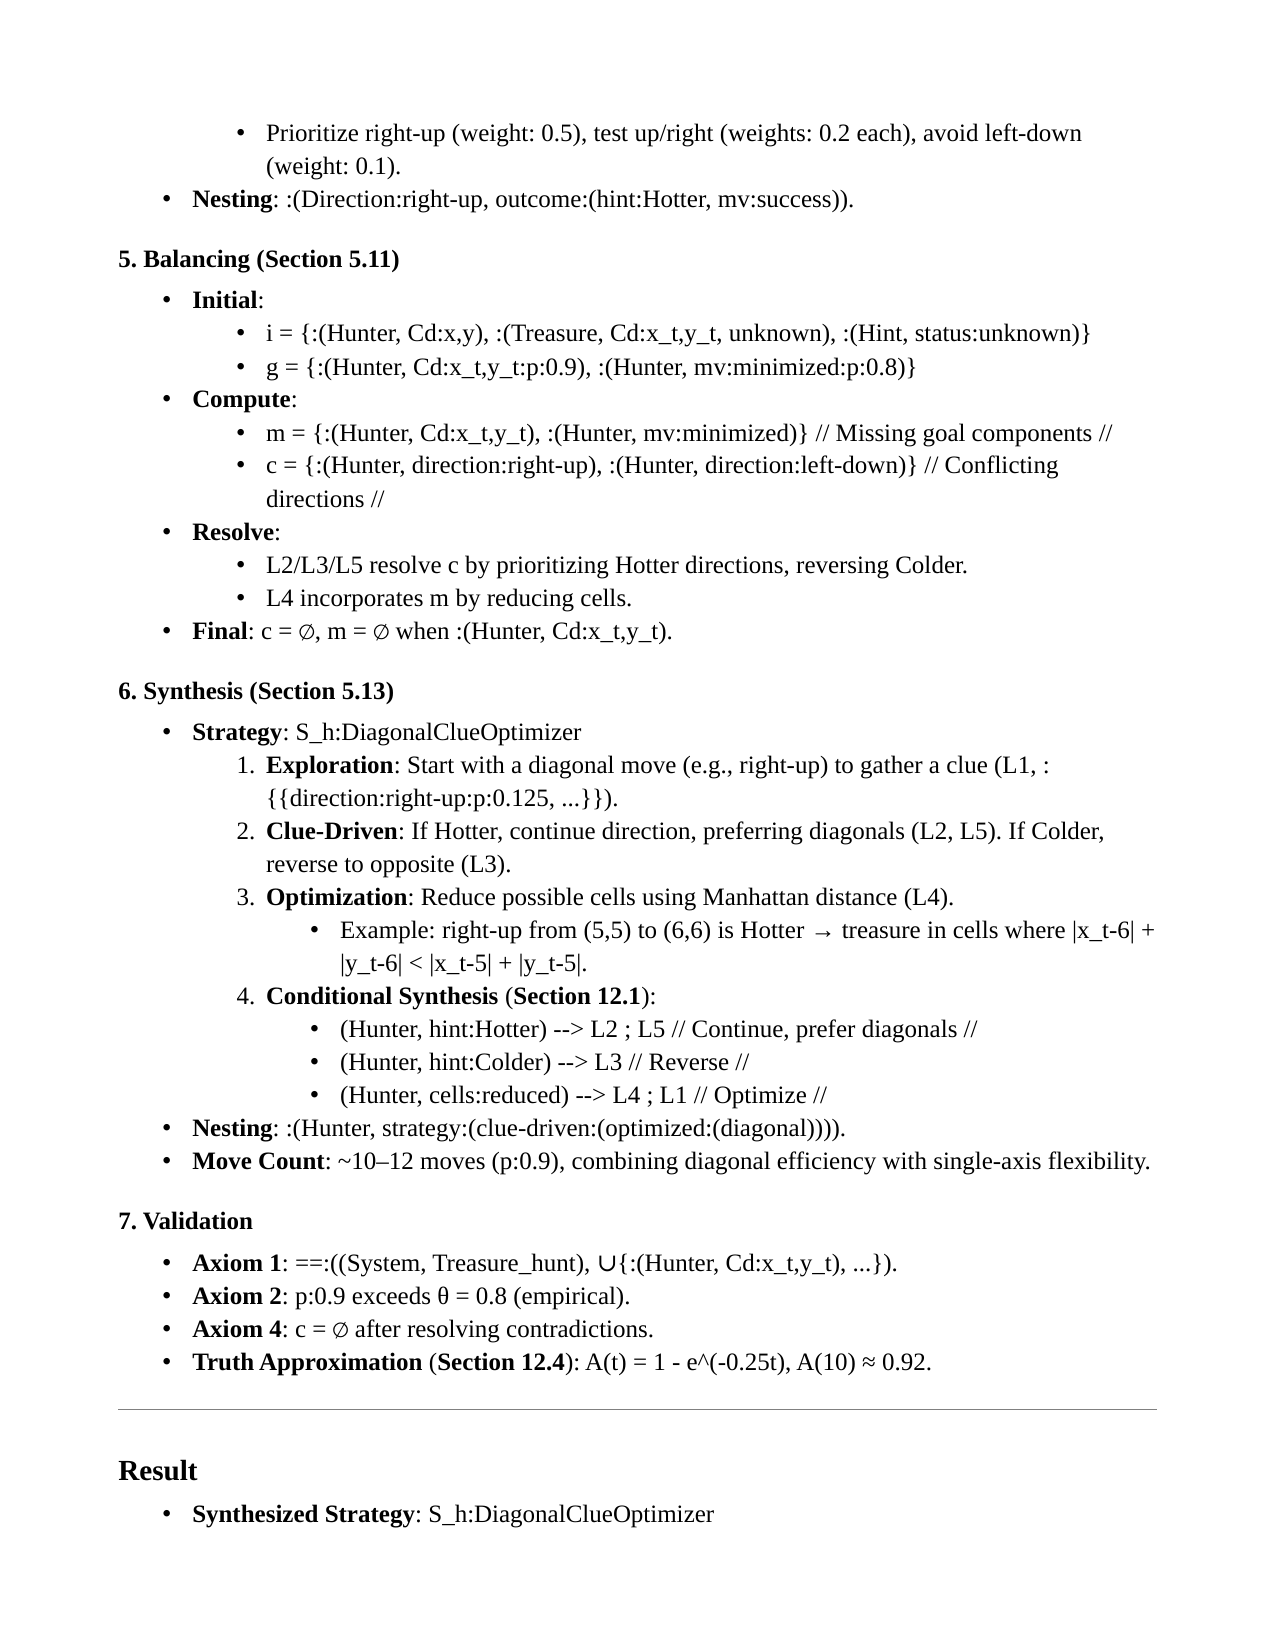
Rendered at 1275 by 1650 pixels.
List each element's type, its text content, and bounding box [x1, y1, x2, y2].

list Axiom 2: p:0.9 exceeds θ = 0.8 (empirical). [162, 1281, 1157, 1309]
list Optimization: Reduce possible cells using Manhattan distance (L4). [236, 882, 1157, 911]
list m = {:(Hunter, Cd:x_t,y_t), :(Hunter, mv:minimized)} // Missing goal components // [236, 418, 1157, 446]
subtitle 5. Balancing (Section 5.11) [118, 244, 1157, 273]
list Prioritize right-up (weight: 0.5), test up/right (weights: 0.2 each), avoid left-down (weight: 0.1). [236, 118, 1157, 180]
list Compute: [162, 384, 1157, 413]
list L2/L3/L5 resolve c by prioritizing Hotter directions, reversing Colder. [236, 550, 1157, 578]
list Initial: [162, 286, 1157, 314]
list Strategy: S_h:DiagonalClueOptimizer [162, 717, 1157, 746]
list Example: right-up from (5,5) to (6,6) is Hotter → treasure in cells where |x_t-6| + |y_t-6| < |x_t-5| + |y_t-5|. [310, 915, 1157, 977]
list Final: c = ∅, m = ∅ when :(Hunter, Cd:x_t,y_t). [162, 616, 1157, 644]
list Clue-Driven: If Hotter, continue direction, preferring diagonals (L2, L5). If Colder, reverse to opposite (L3). [236, 816, 1157, 878]
list g = {:(Hunter, Cd:x_t,y_t:p:0.9), :(Hunter, mv:minimized:p:0.8)} [236, 352, 1157, 380]
list Nesting: :(Hunter, strategy:(clue-driven:(optimized:(diagonal)))). [162, 1113, 1157, 1142]
list (Hunter, hint:Hotter) --> L2 ; L5 // Continue, prefer diagonals // [310, 1014, 1157, 1043]
list L4 incorporates m by reducing cells. [236, 583, 1157, 611]
subtitle 6. Synthesis (Section 5.13) [118, 676, 1157, 704]
list Synthesized Strategy: S_h:DiagonalClueOptimizer [162, 1499, 1157, 1528]
list Exploration: Start with a diagonal move (e.g., right-up) to gather a clue (L1, :{{direction:right-up:p:0.125, ...}}). [236, 750, 1157, 812]
list Resolve: [162, 517, 1157, 545]
list Nesting: :(Direction:right-up, outcome:(hint:Hotter, mv:success)). [162, 184, 1157, 213]
list Axiom 4: c = ∅ after resolving contradictions. [162, 1314, 1157, 1342]
list (Hunter, cells:reduced) --> L4 ; L1 // Optimize // [310, 1080, 1157, 1109]
list Axiom 1: ==:((System, Treasure_hunt), ∪{:(Hunter, Cd:x_t,y_t), ...}). [162, 1248, 1157, 1276]
list Truth Approximation (Section 12.4): A(t) = 1 - e^(-0.25t), A(10) ≈ 0.92. [162, 1347, 1157, 1376]
list c = {:(Hunter, direction:right-up), :(Hunter, direction:left-down)} // Conflicting directions // [236, 451, 1157, 512]
subtitle Result [118, 1453, 1157, 1487]
subtitle 7. Validation [118, 1206, 1157, 1235]
list i = {:(Hunter, Cd:x,y), :(Treasure, Cd:x_t,y_t, unknown), :(Hint, status:unknown)} [236, 318, 1157, 347]
list (Hunter, hint:Colder) --> L3 // Reverse // [310, 1047, 1157, 1076]
list Conditional Synthesis (Section 12.1): [236, 981, 1157, 1010]
list Move Count: ~10–12 moves (p:0.9), combining diagonal efficiency with single-axis flexibility. [162, 1146, 1157, 1175]
